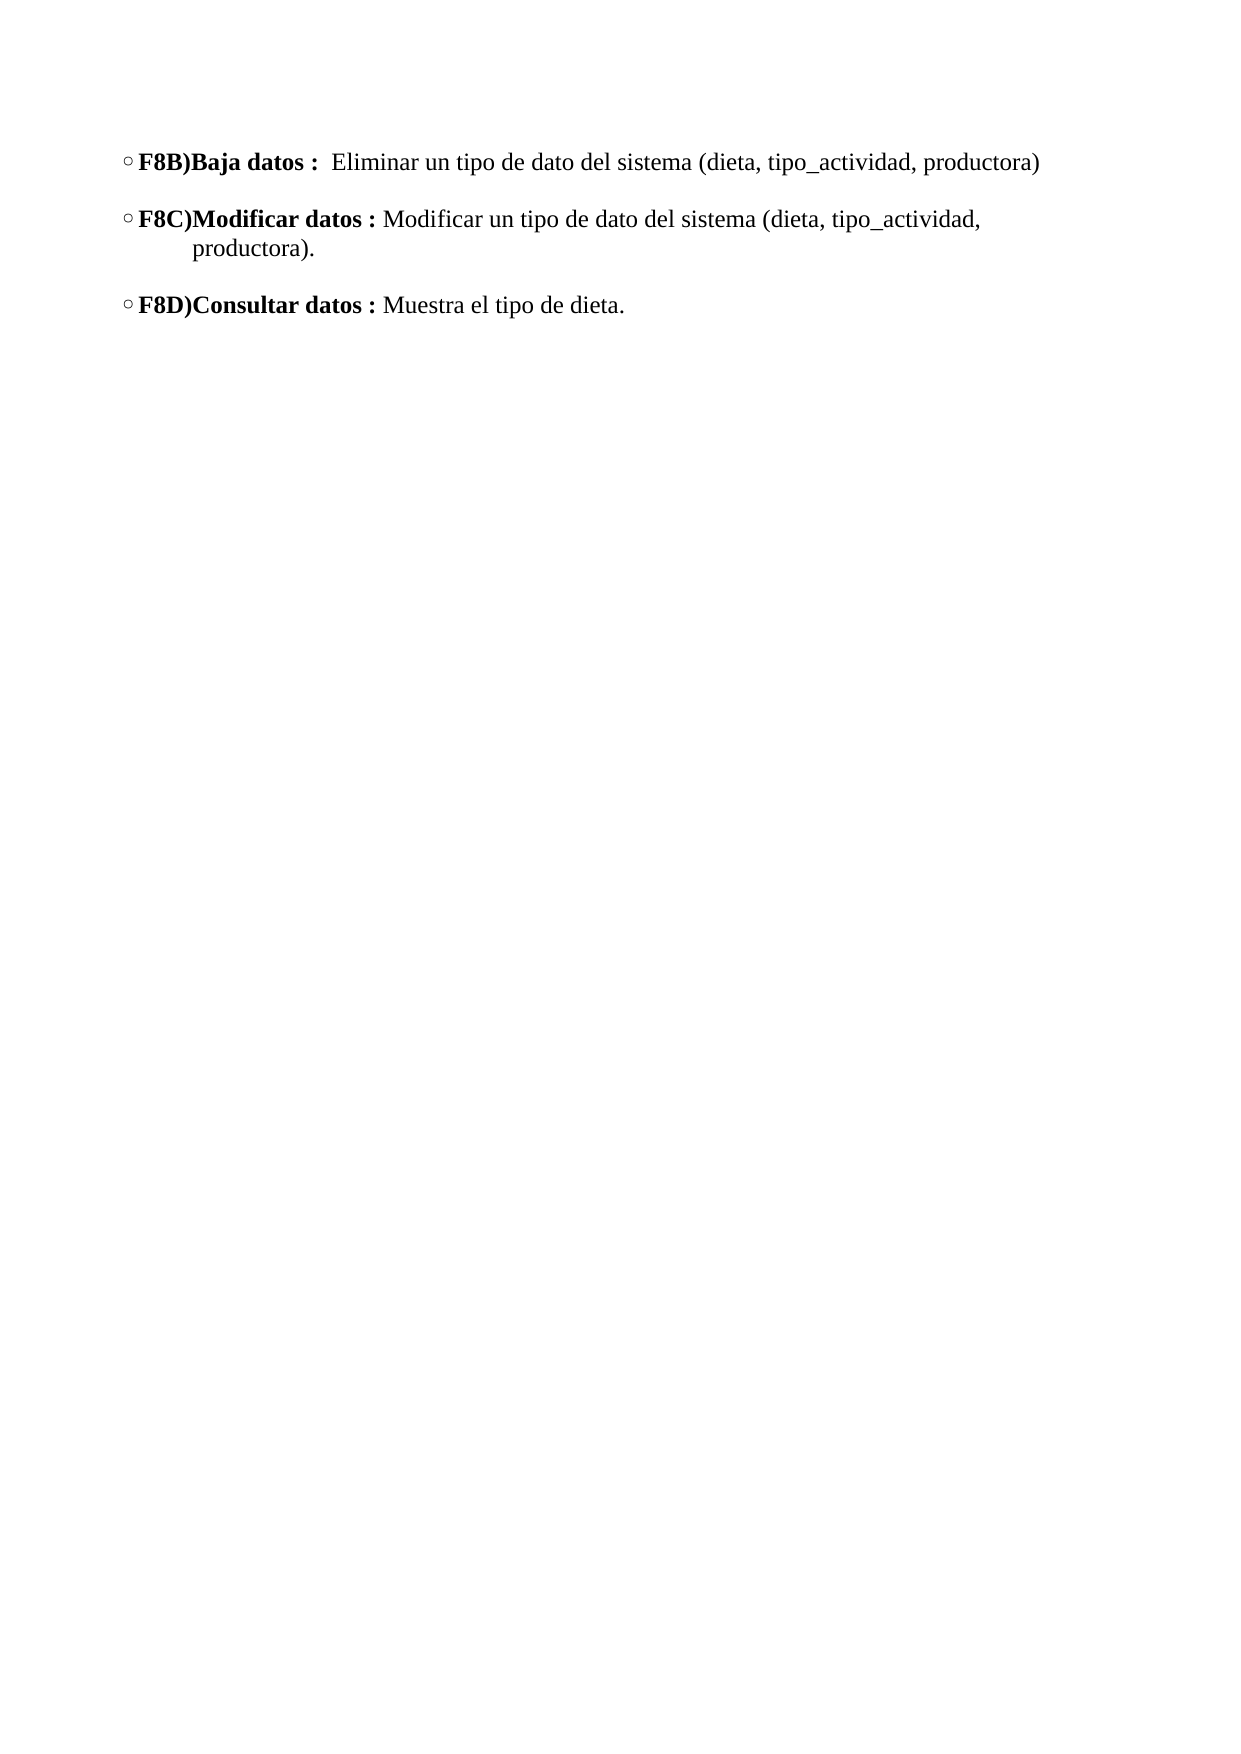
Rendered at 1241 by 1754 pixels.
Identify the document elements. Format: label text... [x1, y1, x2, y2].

list F8C)Modificar datos : Modificar un tipo de dato del sistema (dieta, tipo_actividad, productora). [118, 204, 1122, 262]
list F8D)Consultar datos : Muestra el tipo de dieta. [118, 291, 1122, 319]
list F8B)Baja datos : Eliminar un tipo de dato del sistema (dieta, tipo_actividad, productora) [118, 147, 1122, 176]
